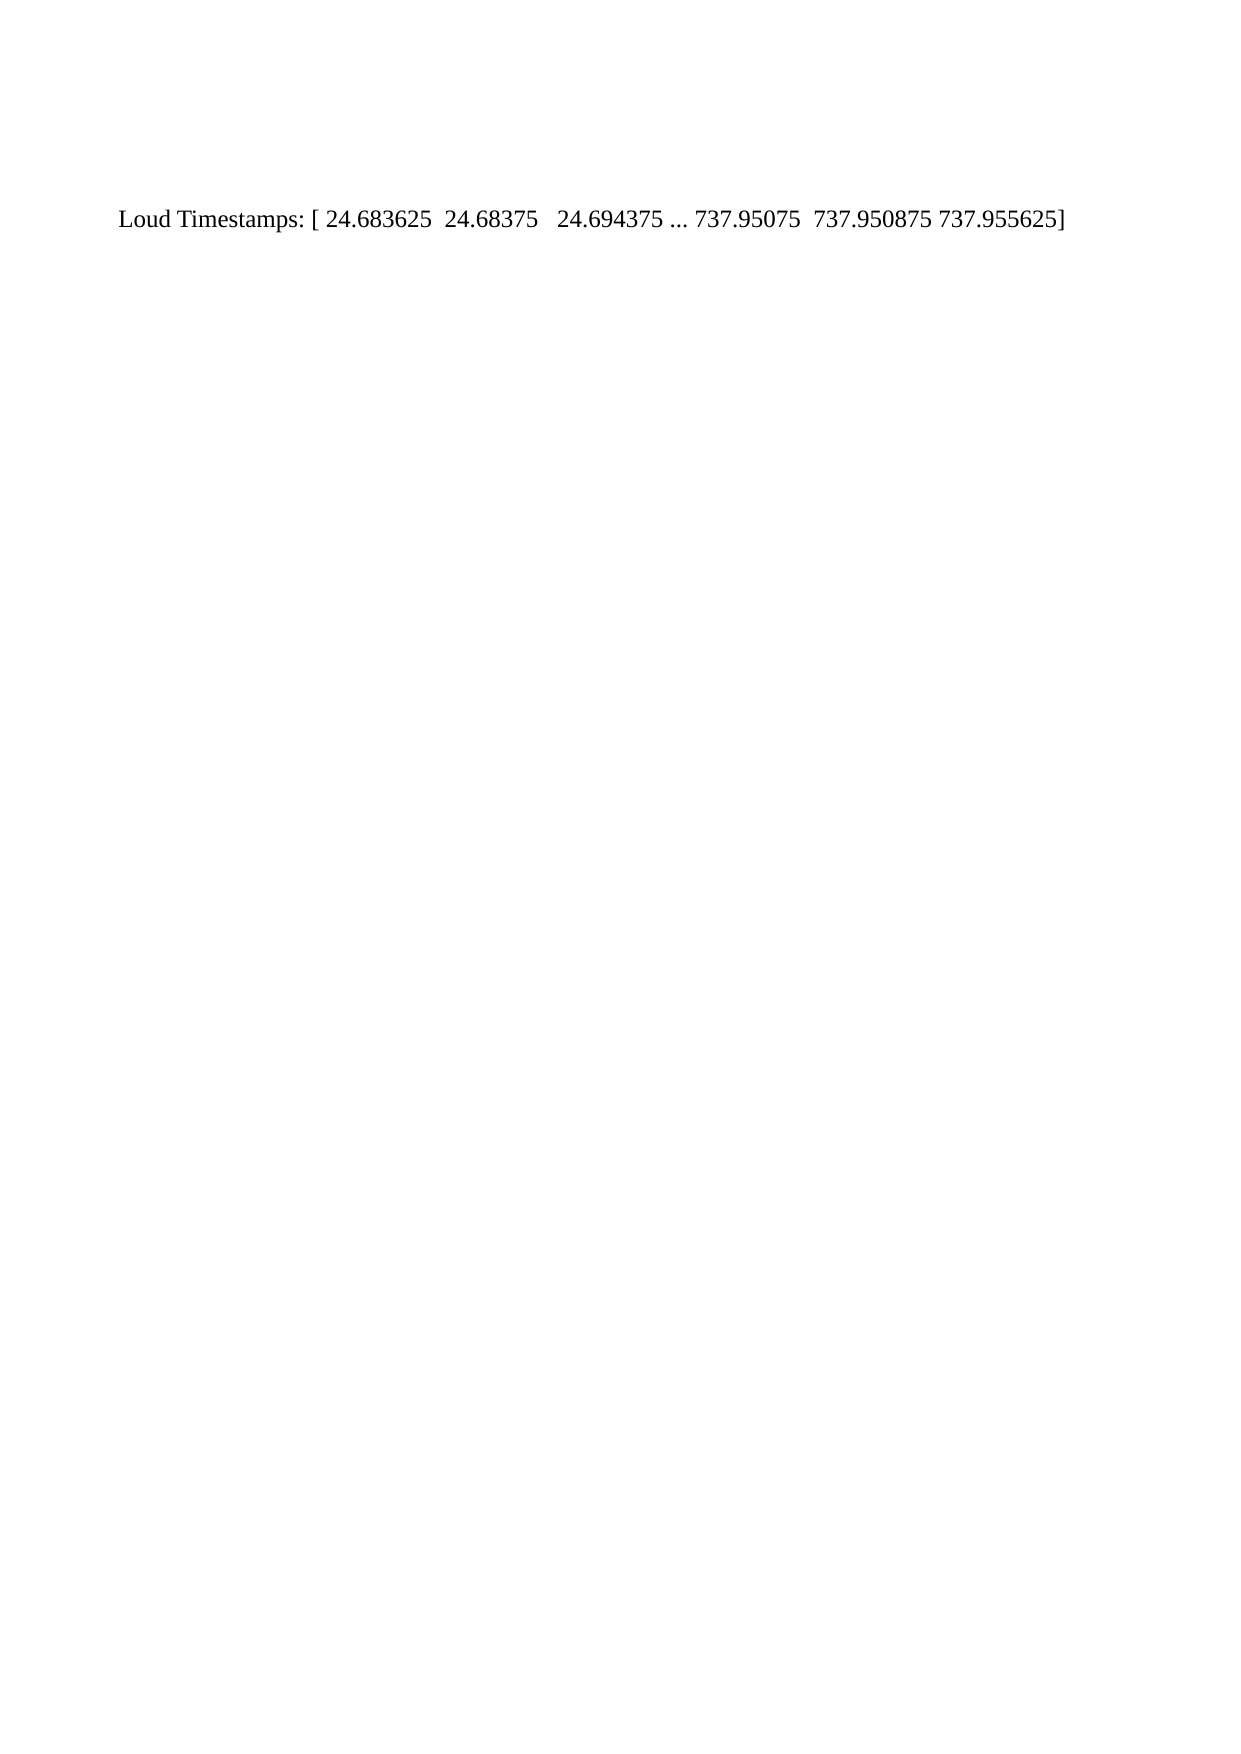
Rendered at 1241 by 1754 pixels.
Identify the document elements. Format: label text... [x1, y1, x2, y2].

text Loud Timestamps: [ 24.683625 24.68375 24.694375 ... 737.95075 737.950875 737.955625] [118, 204, 1122, 233]
